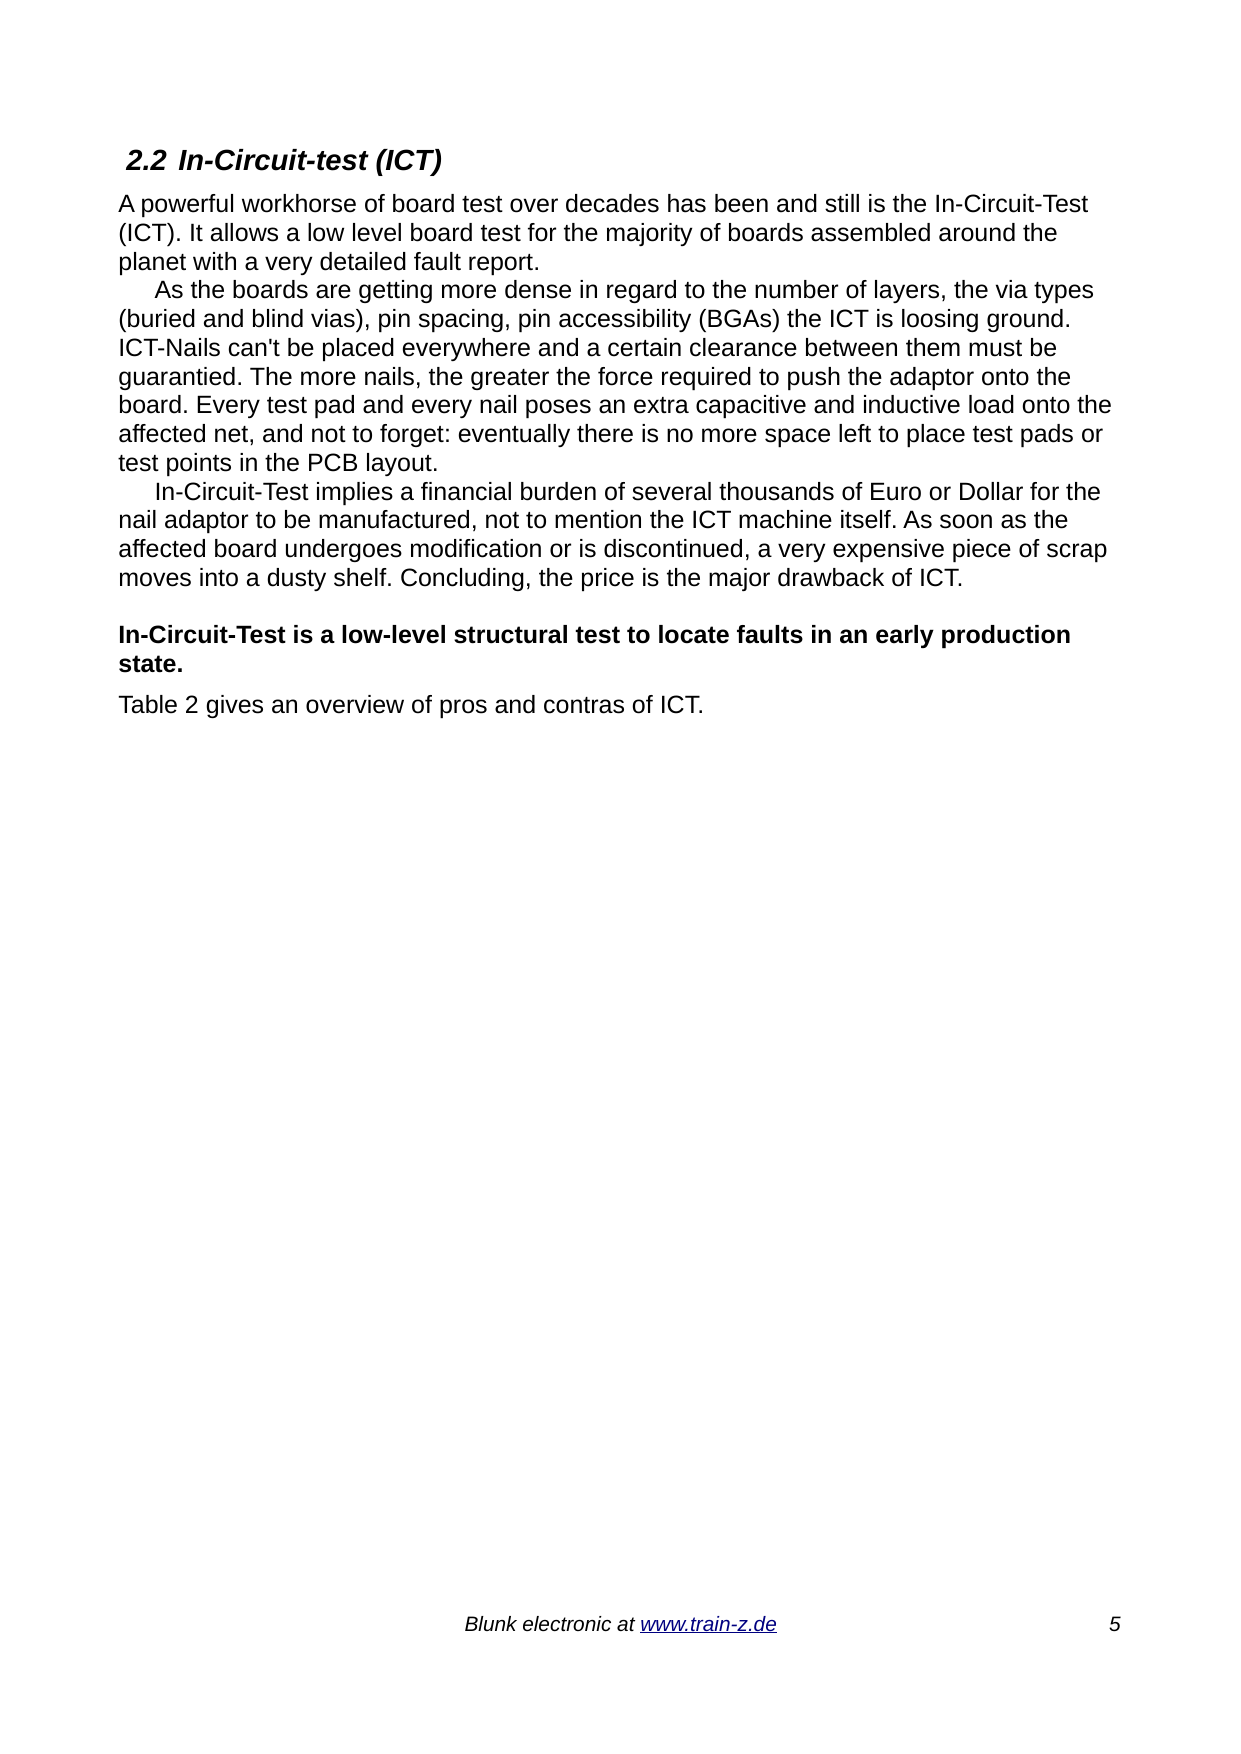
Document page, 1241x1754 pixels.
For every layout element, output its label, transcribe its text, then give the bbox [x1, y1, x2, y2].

text In-Circuit-Test is a low-level structural test to locate faults in an early production state. [118, 620, 1122, 678]
text As the boards are getting more dense in regard to the number of layers, the via types (buried and blind vias), pin spacing, pin accessibility (BGAs) the ICT is loosing ground. ICT-Nails can't be placed everywhere and a certain clearance between them must be guarantied. The more nails, the greater the force required to push the adaptor onto the board. Every test pad and every nail poses an extra capacitive and inductive load onto the affected net, and not to forget: eventually there is no more space left to place test pads or test points in the PCB layout. [118, 275, 1122, 477]
text Table 2 gives an overview of pros and contras of ICT. [118, 690, 1122, 719]
subtitle In-Circuit-test (ICT) [118, 143, 1122, 177]
text In-Circuit-Test implies a financial burden of several thousands of Euro or Dollar for the nail adaptor to be manufactured, not to mention the ICT machine itself. As soon as the affected board undergoes modification or is discontinued, a very expensive piece of scrap moves into a dusty shelf. Concluding, the price is the major drawback of ICT. [118, 477, 1122, 592]
text A powerful workhorse of board test over decades has been and still is the In-Circuit-Test (ICT). It allows a low level board test for the majority of boards assembled around the planet with a very detailed fault report. [118, 189, 1122, 275]
